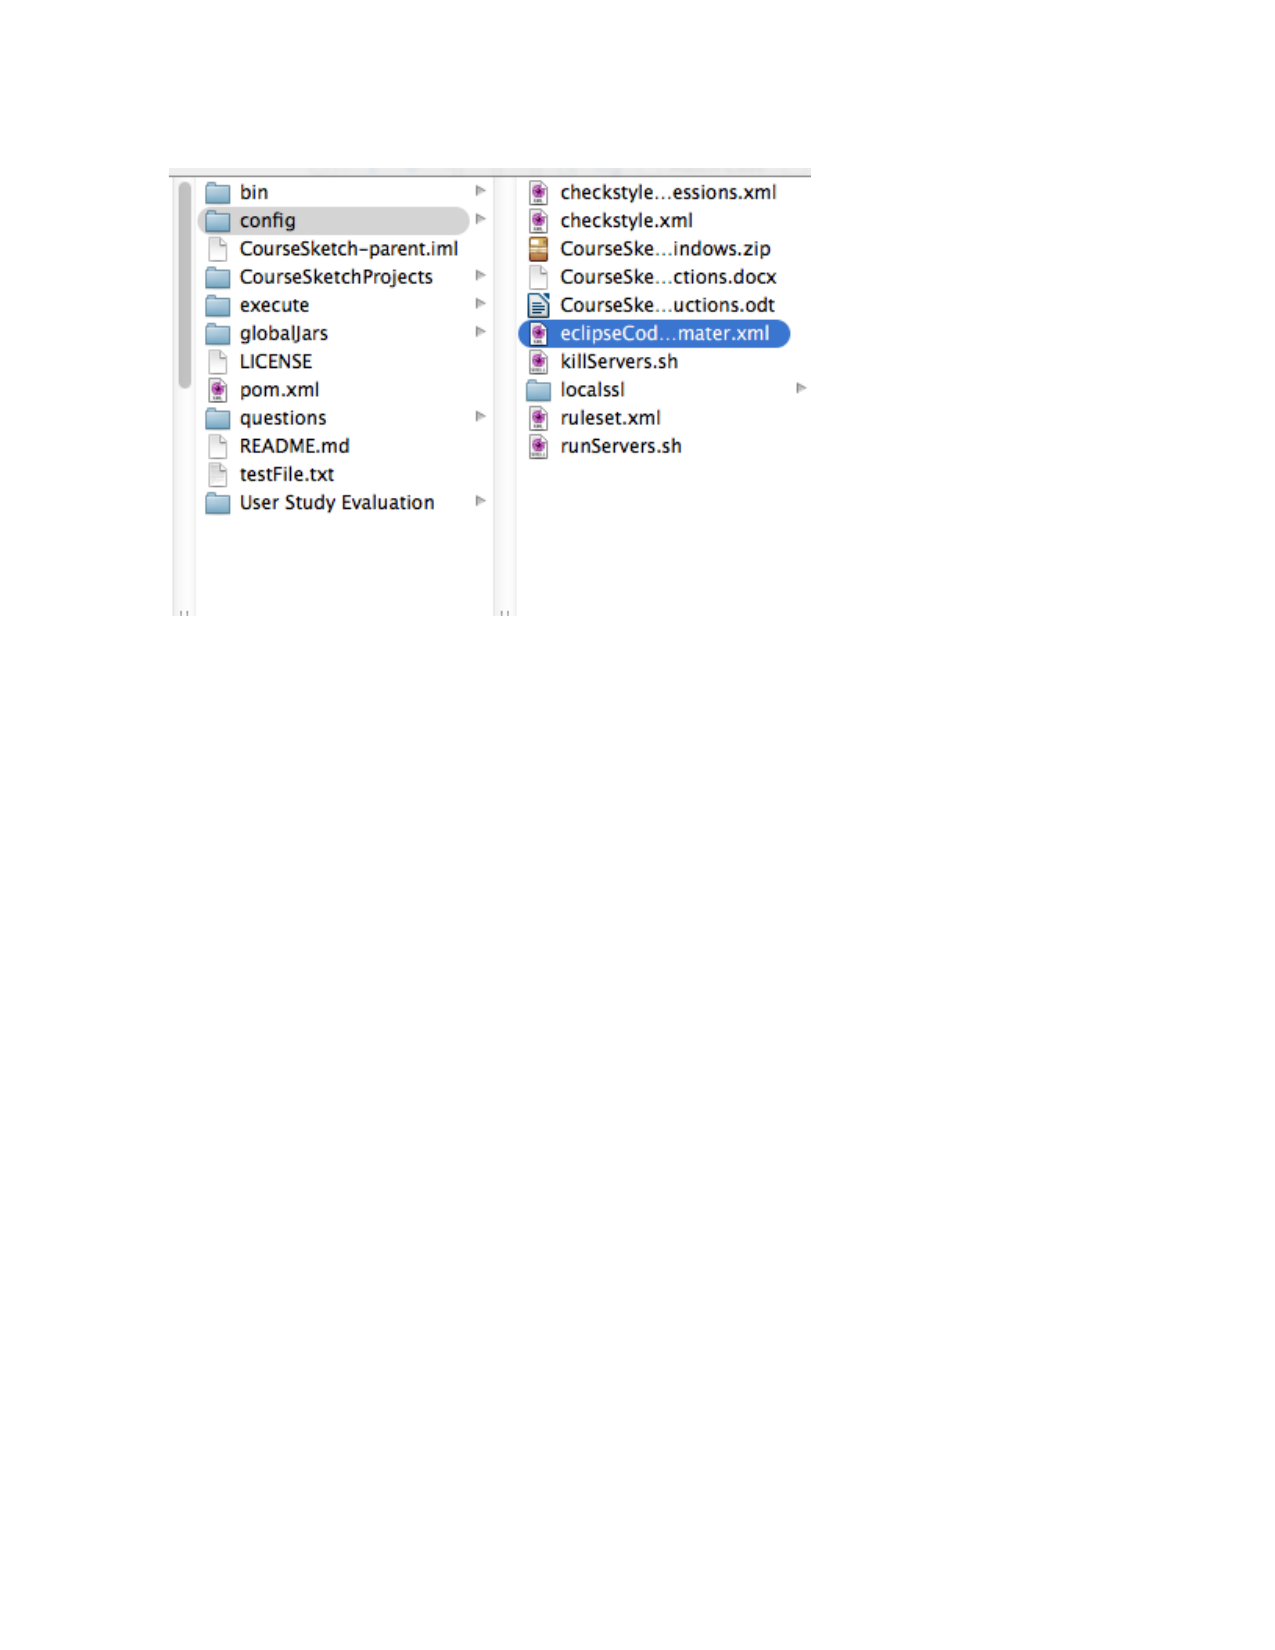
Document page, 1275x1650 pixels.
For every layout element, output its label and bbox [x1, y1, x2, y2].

picture [168, 168, 811, 616]
